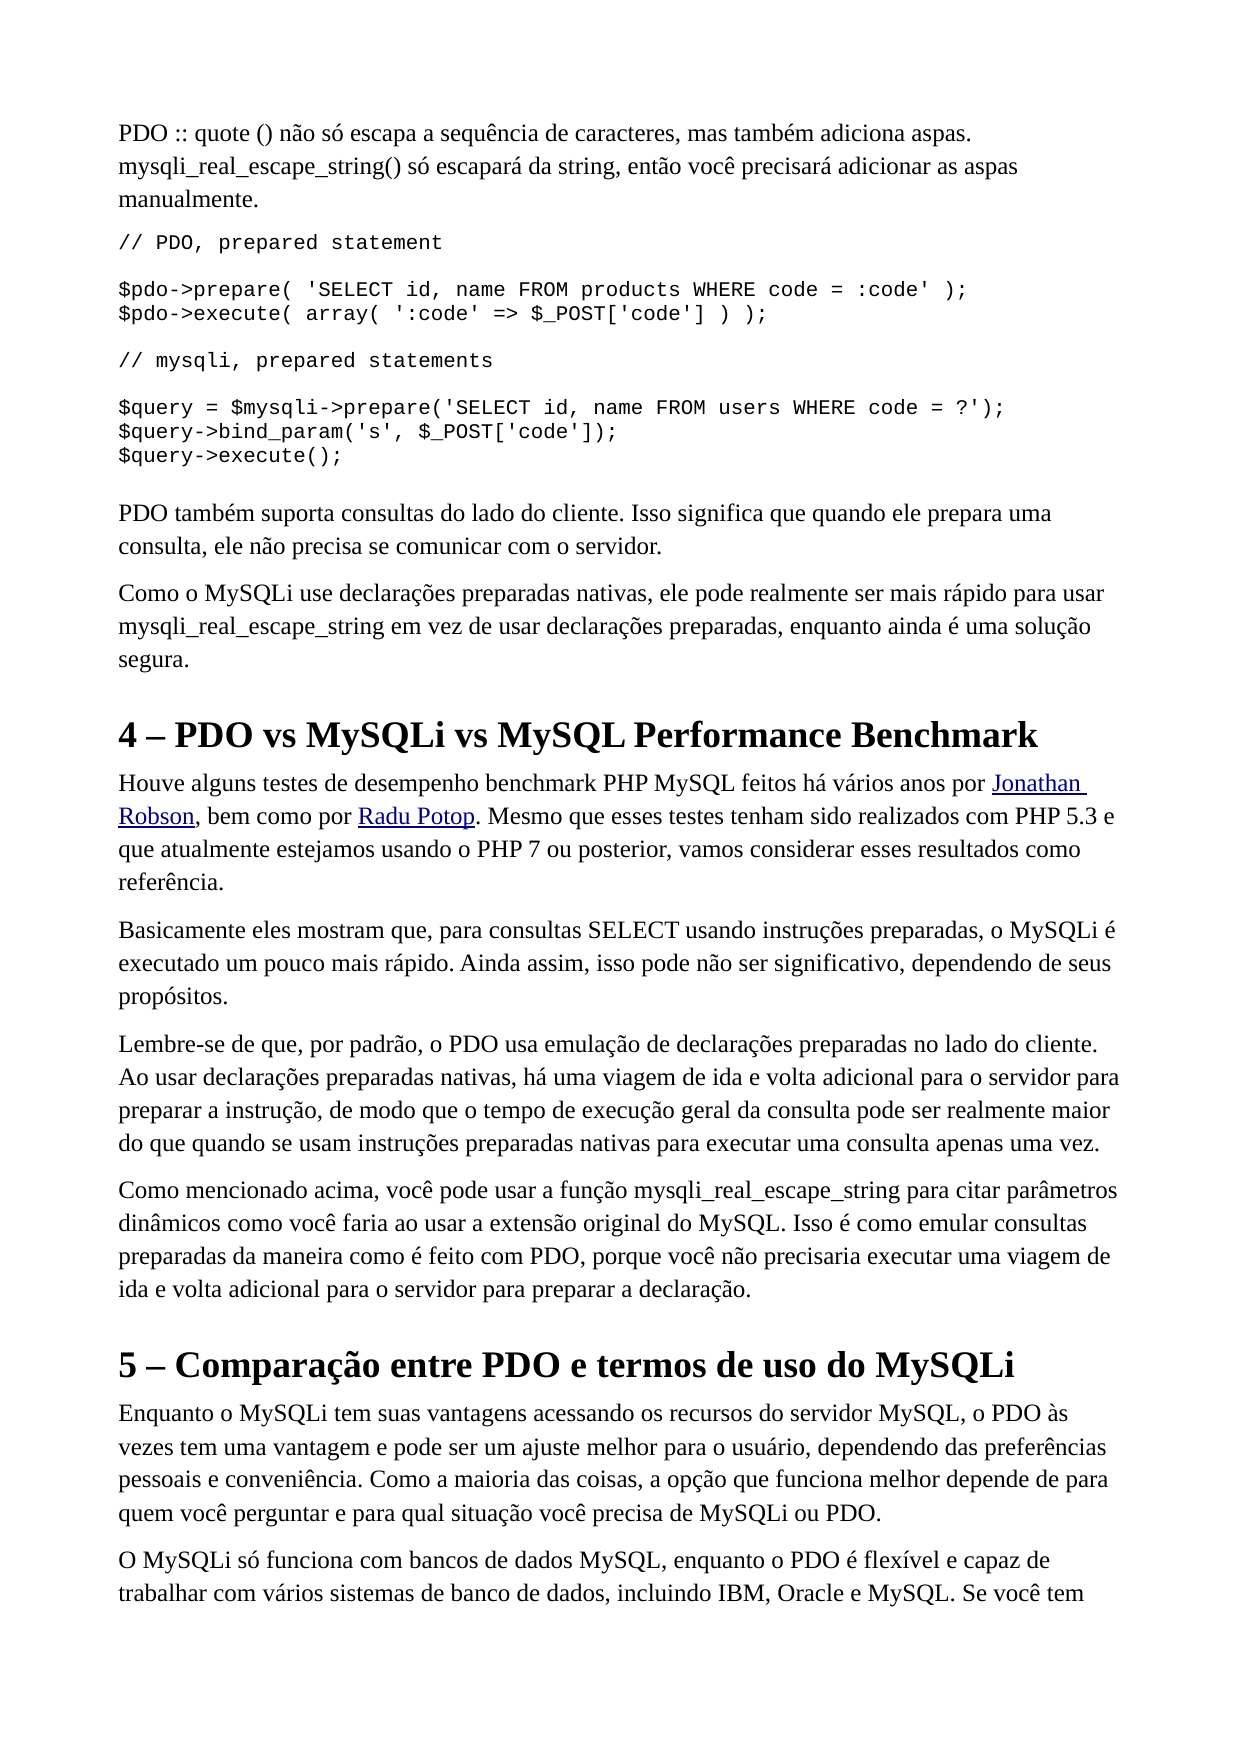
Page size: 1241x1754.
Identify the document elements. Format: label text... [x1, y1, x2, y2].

subtitle 4 – PDO vs MySQLi vs MySQL Performance Benchmark [118, 713, 1122, 756]
text Basicamente eles mostram que, para consultas SELECT usando instruções preparadas, o MySQLi é executado um pouco mais rápido. Ainda assim, isso pode não ser significativo, dependendo de seus propósitos. [118, 915, 1122, 1010]
text $query->execute(); [118, 444, 1122, 468]
text $query->bind_param('s', $_POST['code']); [118, 421, 1122, 444]
text Como o MySQLi use declarações preparadas nativas, ele pode realmente ser mais rápido para usar mysqli_real_escape_string em vez de usar declarações preparadas, enquanto ainda é uma solução segura. [118, 578, 1122, 673]
text // PDO, prepared statement [118, 232, 1122, 255]
text O MySQLi só funciona com bancos de dados MySQL, enquanto o PDO é flexível e capaz de trabalhar com vários sistemas de banco de dados, incluindo IBM, Oracle e MySQL. Se você tem [118, 1545, 1122, 1607]
text $query = $mysqli->prepare('SELECT id, name FROM users WHERE code = ?'); [118, 397, 1122, 421]
text $pdo->prepare( 'SELECT id, name FROM products WHERE code = :code' ); [118, 279, 1122, 303]
text PDO :: quote () não só escapa a sequência de caracteres, mas também adiciona aspas. mysqli_real_escape_string() só escapará da string, então você precisará adicionar as aspas manualmente. [118, 118, 1122, 213]
text Como mencionado acima, você pode usar a função mysqli_real_escape_string para citar parâmetros dinâmicos como você faria ao usar a extensão original do MySQL. Isso é como emular consultas preparadas da maneira como é feito com PDO, porque você não precisaria executar uma viagem de ida e volta adicional para o servidor para preparar a declaração. [118, 1175, 1122, 1303]
text PDO também suporta consultas do lado do cliente. Isso significa que quando ele prepara uma consulta, ele não precisa se comunicar com o servidor. [118, 498, 1122, 559]
text // mysqli, prepared statements [118, 350, 1122, 374]
text Enquanto o MySQLi tem suas vantagens acessando os recursos do servidor MySQL, o PDO às vezes tem uma vantagem e pode ser um ajuste melhor para o usuário, dependendo das preferências pessoais e conveniência. Como a maioria das coisas, a opção que funciona melhor depende de para quem você perguntar e para qual situação você precisa de MySQLi ou PDO. [118, 1398, 1122, 1526]
text Houve alguns testes de desempenho benchmark PHP MySQL feitos há vários anos por Jonathan Robson, bem como por Radu Potop. Mesmo que esses testes tenham sido realizados com PHP 5.3 e que atualmente estejamos usando o PHP 7 ou posterior, vamos considerar esses resultados como referência. [118, 768, 1122, 896]
text $pdo->execute( array( ':code' => $_POST['code'] ) ); [118, 303, 1122, 326]
subtitle 5 – Comparação entre PDO e termos de uso do MySQLi [118, 1343, 1122, 1386]
text Lembre-se de que, por padrão, o PDO usa emulação de declarações preparadas no lado do cliente. Ao usar declarações preparadas nativas, há uma viagem de ida e volta adicional para o servidor para preparar a instrução, de modo que o tempo de execução geral da consulta pode ser realmente maior do que quando se usam instruções preparadas nativas para executar uma consulta apenas uma vez. [118, 1029, 1122, 1157]
